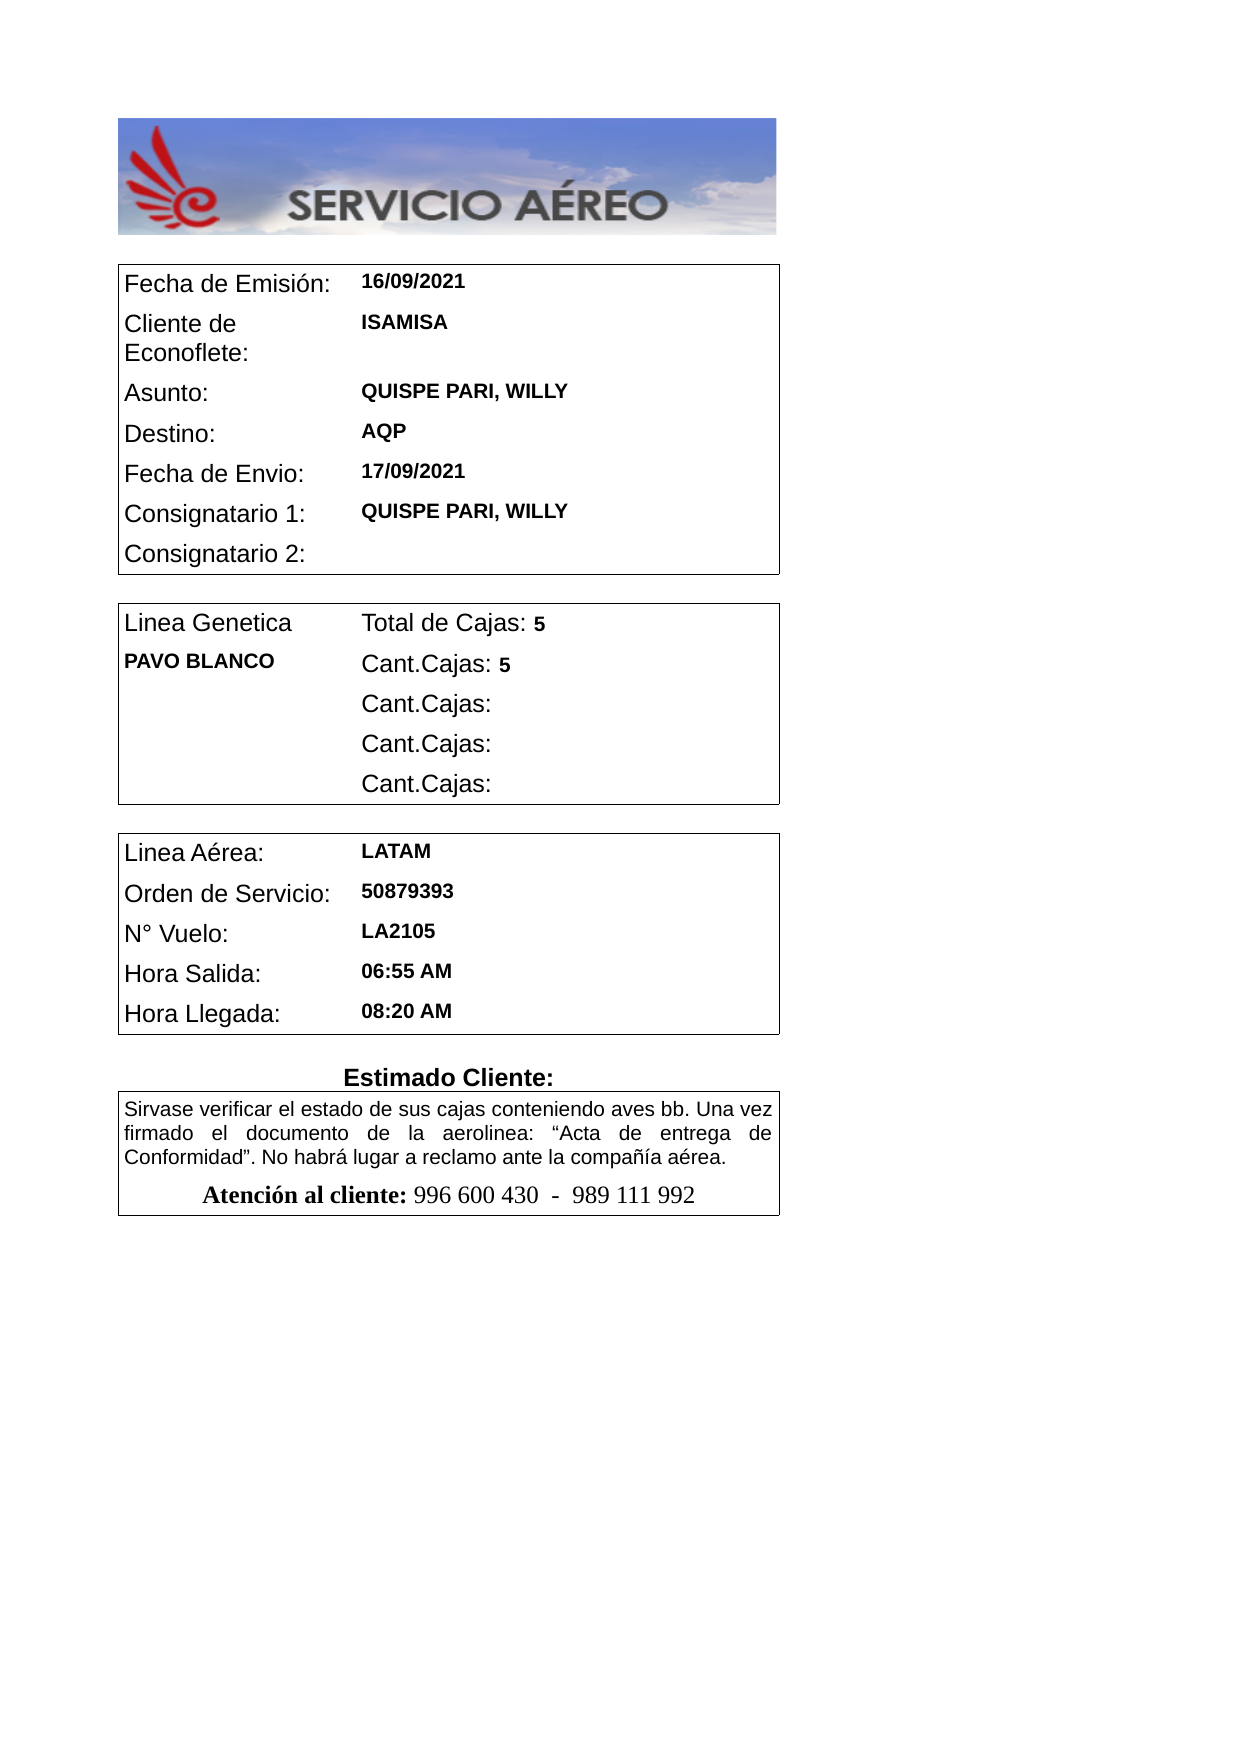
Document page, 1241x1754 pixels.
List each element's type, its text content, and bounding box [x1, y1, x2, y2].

table_cell QUISPE PARI, WILLY [356, 373, 779, 413]
table_cell Cant.Cajas: [356, 764, 779, 804]
table_cell 06:55 AM [356, 953, 779, 993]
table_cell [119, 683, 356, 723]
table_cell AQP [356, 413, 779, 453]
table_cell Cant.Cajas: [356, 683, 779, 723]
table_cell Linea Aérea: [119, 834, 356, 873]
table_cell ISAMISA [356, 304, 779, 373]
table_cell LATAM [356, 834, 779, 873]
picture [118, 118, 777, 235]
table_cell Cant.Cajas: 5 [356, 643, 779, 683]
table_cell Cliente de Econoflete: [119, 304, 356, 373]
table_cell Hora Llegada: [119, 994, 356, 1034]
table_cell Asunto: [119, 373, 356, 413]
table_cell LA2105 [356, 913, 779, 953]
table_cell [118, 575, 356, 603]
table_header Fecha de Emisión: [119, 265, 356, 304]
table_cell Estimado Cliente: [118, 1035, 779, 1091]
table_cell [119, 723, 356, 763]
table_cell N° Vuelo: [119, 913, 356, 953]
table_cell QUISPE PARI, WILLY [356, 493, 779, 533]
table_cell Linea Genetica [119, 604, 356, 643]
table_cell Hora Salida: [119, 953, 356, 993]
table_cell Orden de Servicio: [119, 873, 356, 913]
table_cell Consignatario 1: [119, 493, 356, 533]
table_cell [119, 764, 356, 804]
table_cell Consignatario 2: [119, 534, 356, 574]
table_cell Total de Cajas: 5 [356, 604, 779, 643]
table_cell PAVO BLANCO [119, 643, 356, 683]
table_cell Fecha de Envio: [119, 453, 356, 493]
table_header 16/09/2021 [356, 265, 779, 304]
table_cell [356, 805, 779, 833]
table_cell Cant.Cajas: [356, 723, 779, 763]
table_cell 08:20 AM [356, 994, 779, 1034]
table_cell 17/09/2021 [356, 453, 779, 493]
table_cell [356, 534, 779, 574]
table_cell Sirvase verificar el estado de sus cajas conteniendo aves bb. Una vez firmado el documento de la aerolinea: “Acta de entrega de Conformidad”. No habrá lugar a reclamo ante la compañía aérea. [119, 1092, 779, 1175]
table_cell 50879393 [356, 873, 779, 913]
table_cell Atención al cliente: 996 600 430 - 989 111 992 [119, 1175, 779, 1215]
table_cell [356, 575, 779, 603]
table_cell Destino: [119, 413, 356, 453]
table_cell [118, 805, 356, 833]
